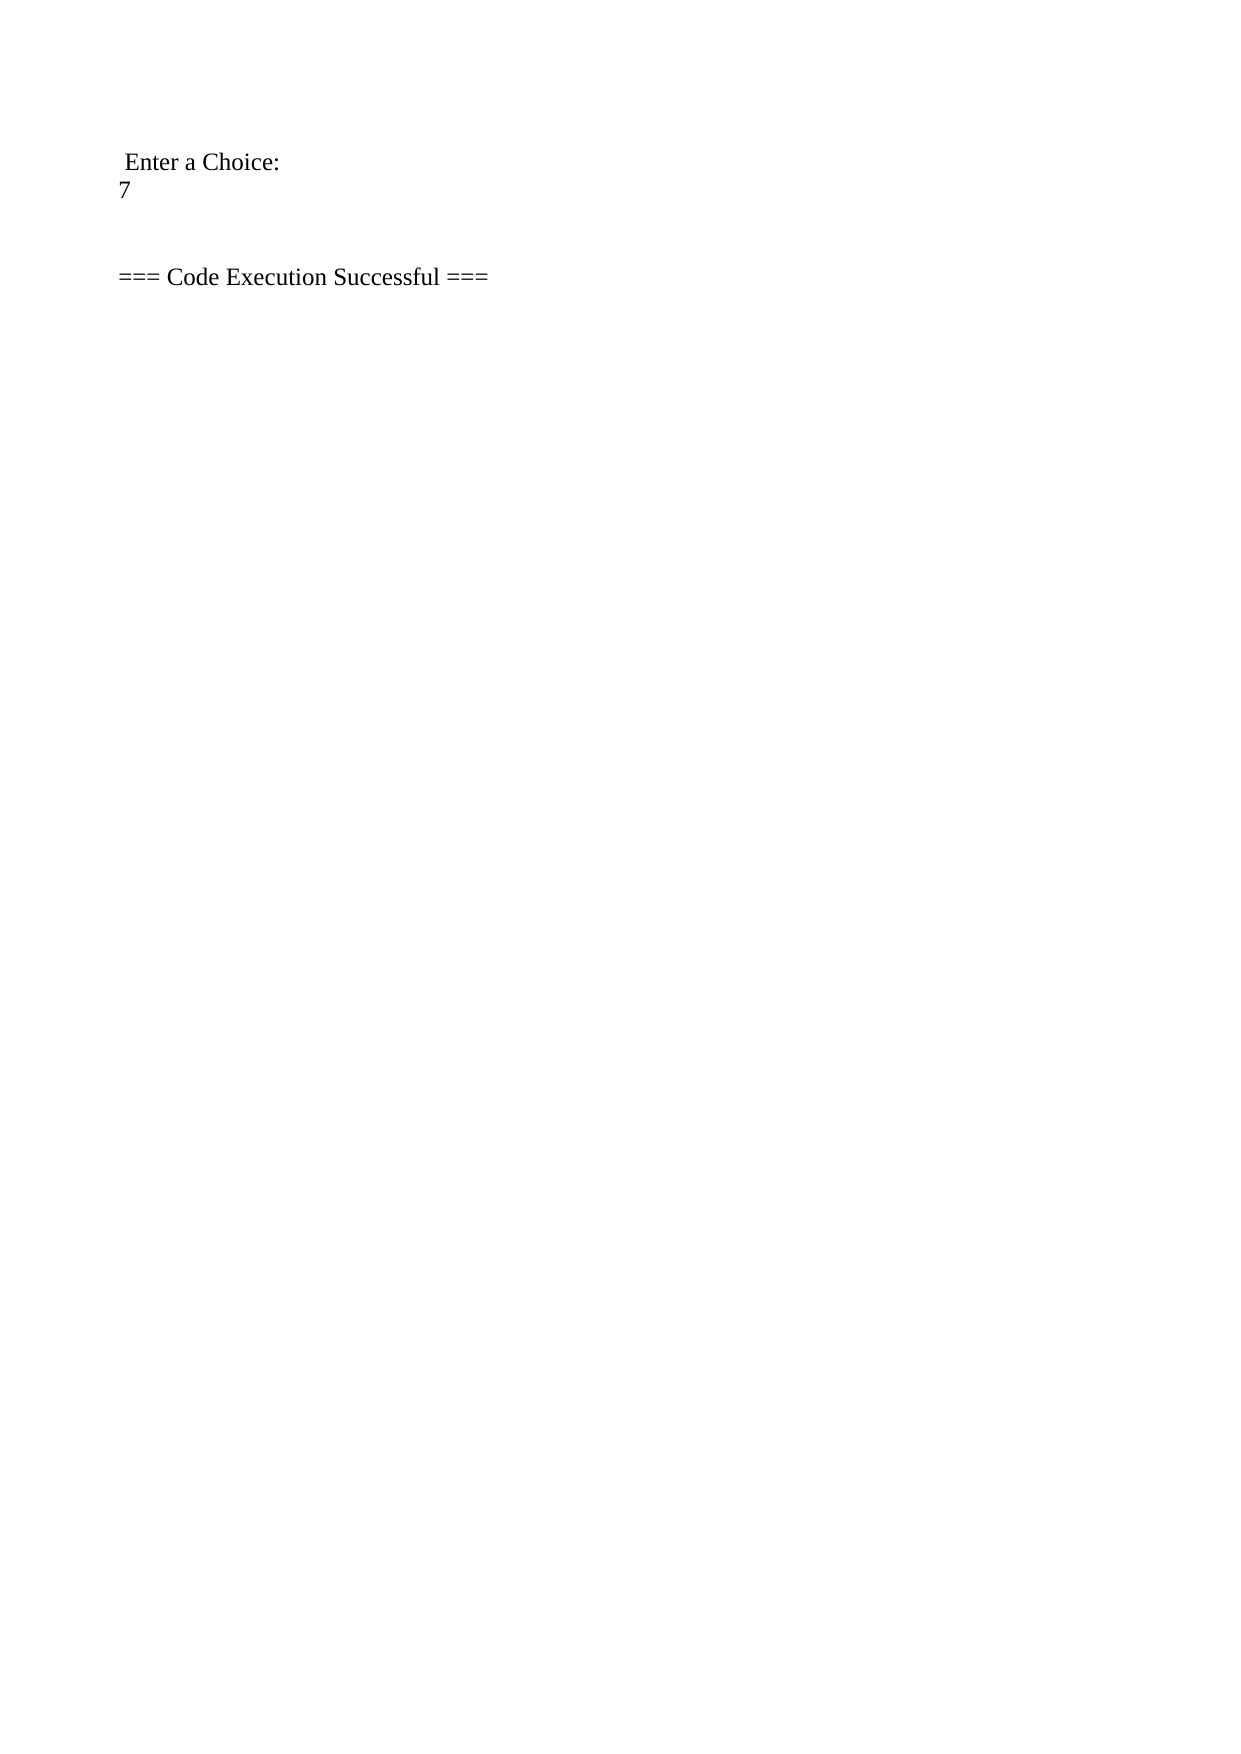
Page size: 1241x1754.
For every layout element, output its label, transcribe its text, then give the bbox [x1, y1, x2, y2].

text === Code Execution Successful === [118, 262, 1122, 291]
text Enter a Choice: [118, 147, 1122, 176]
text 7 [118, 176, 1122, 204]
